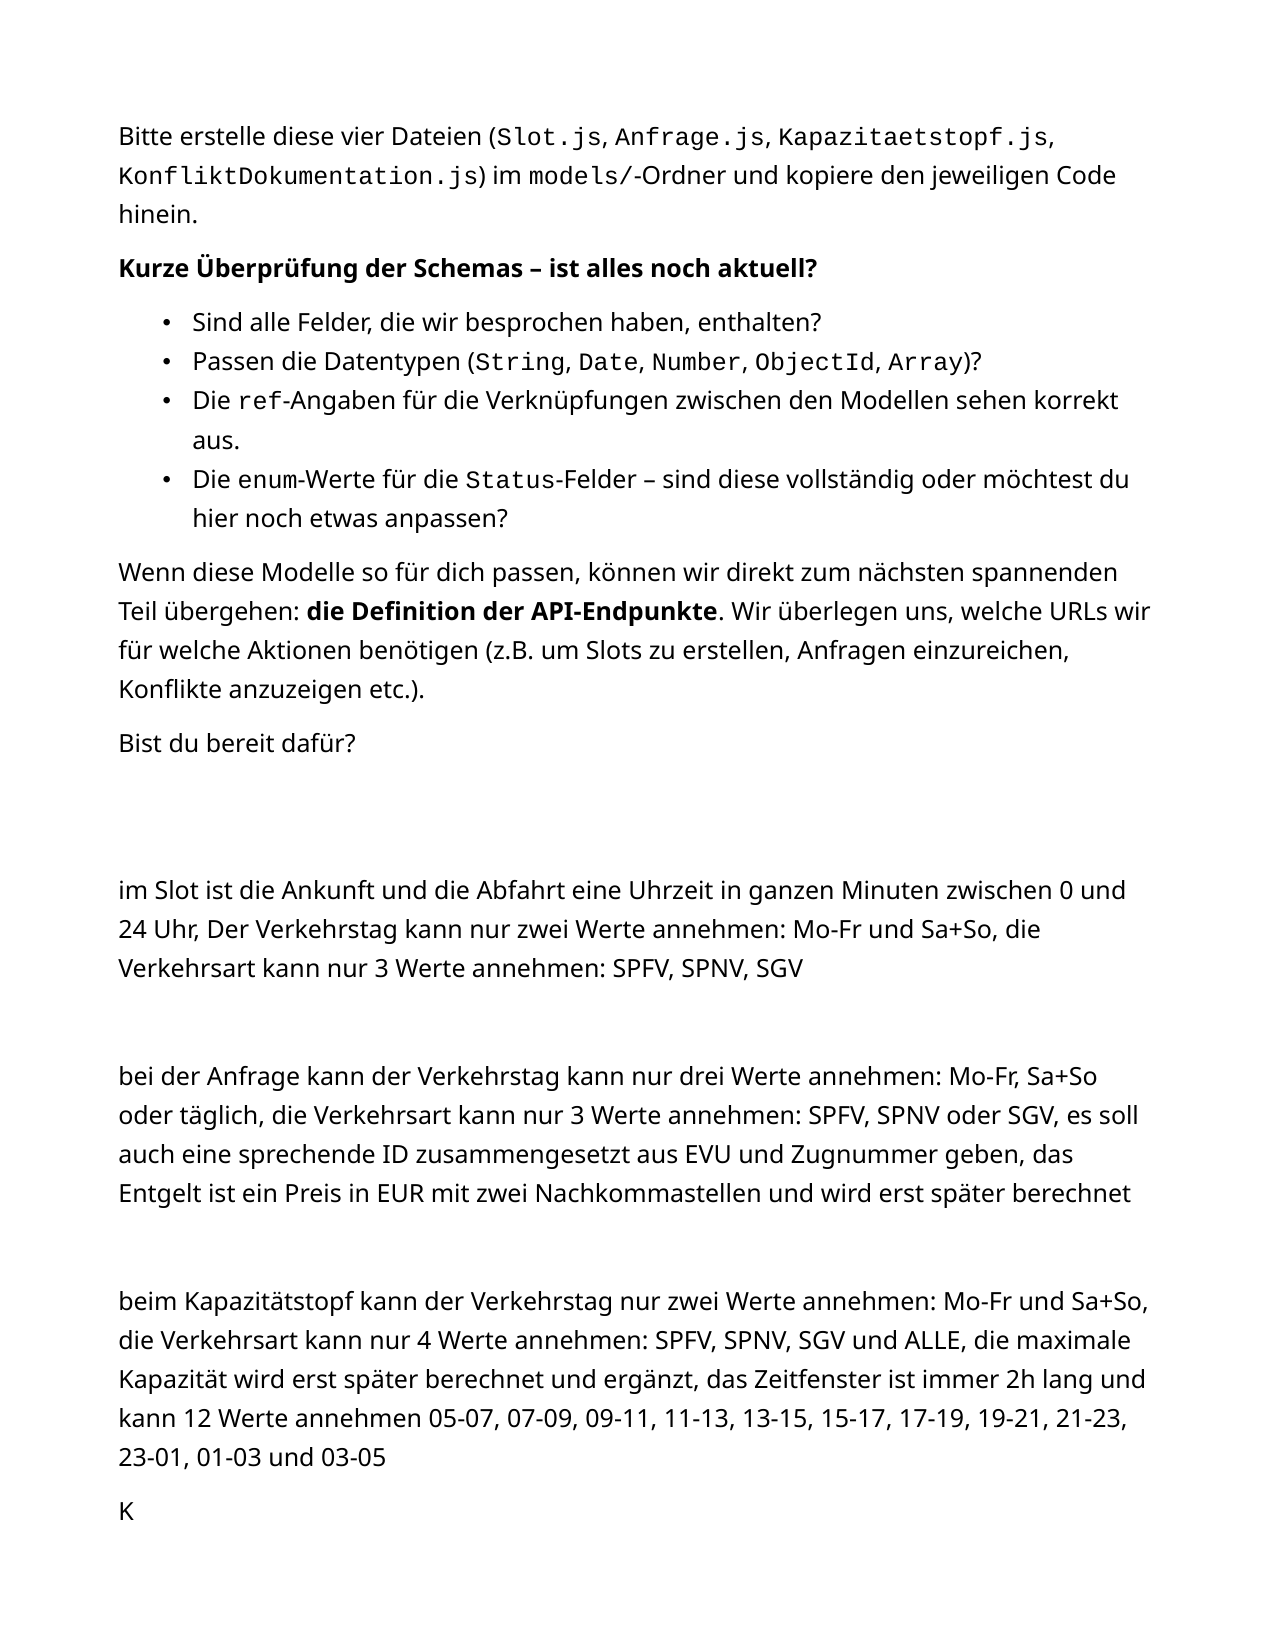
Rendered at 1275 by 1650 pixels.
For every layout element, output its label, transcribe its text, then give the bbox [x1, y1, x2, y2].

text Kurze Überprüfung der Schemas – ist alles noch aktuell? [118, 251, 1157, 285]
list Die enum-Werte für die Status-Felder – sind diese vollständig oder möchtest du hier noch etwas anpassen? [162, 461, 1157, 535]
text K [118, 1494, 1157, 1528]
text Bist du bereit dafür? [118, 726, 1157, 760]
text im Slot ist die Ankunft und die Abfahrt eine Uhrzeit in ganzen Minuten zwischen 0 und 24 Uhr, Der Verkehrstag kann nur zwei Werte annehmen: Mo-Fr und Sa+So, die Verkehrsart kann nur 3 Werte annehmen: SPFV, SPNV, SGV [118, 872, 1157, 985]
text beim Kapazitätstopf kann der Verkehrstag nur zwei Werte annehmen: Mo-Fr und Sa+So, die Verkehrsart kann nur 4 Werte annehmen: SPFV, SPNV, SGV und ALLE, die maximale Kapazität wird erst später berechnet und ergänzt, das Zeitfenster ist immer 2h lang und kann 12 Werte annehmen 05-07, 07-09, 09-11, 11-13, 13-15, 15-17, 17-19, 19-21, 21-23, 23-01, 01-03 und 03-05 [118, 1283, 1157, 1474]
text Wenn diese Modelle so für dich passen, können wir direkt zum nächsten spannenden Teil übergehen: die Definition der API-Endpunkte. Wir überlegen uns, welche URLs wir für welche Aktionen benötigen (z.B. um Slots zu erstellen, Anfragen einzureichen, Konflikte anzuzeigen etc.). [118, 554, 1157, 706]
list Die ref-Angaben für die Verknüpfungen zwischen den Modellen sehen korrekt aus. [162, 383, 1157, 456]
text Bitte erstelle diese vier Dateien (Slot.js, Anfrage.js, Kapazitaetstopf.js, KonfliktDokumentation.js) im models/-Ordner und kopiere den jeweiligen Code hinein. [118, 118, 1157, 231]
list Sind alle Felder, die wir besprochen haben, enthalten? [162, 304, 1157, 338]
list Passen die Datentypen (String, Date, Number, ObjectId, Array)? [162, 343, 1157, 378]
text bei der Anfrage kann der Verkehrstag kann nur drei Werte annehmen: Mo-Fr, Sa+So oder täglich, die Verkehrsart kann nur 3 Werte annehmen: SPFV, SPNV oder SGV, es soll auch eine sprechende ID zusammengesetzt aus EVU und Zugnummer geben, das Entgelt ist ein Preis in EUR mit zwei Nachkommastellen und wird erst später berechnet [118, 1058, 1157, 1210]
